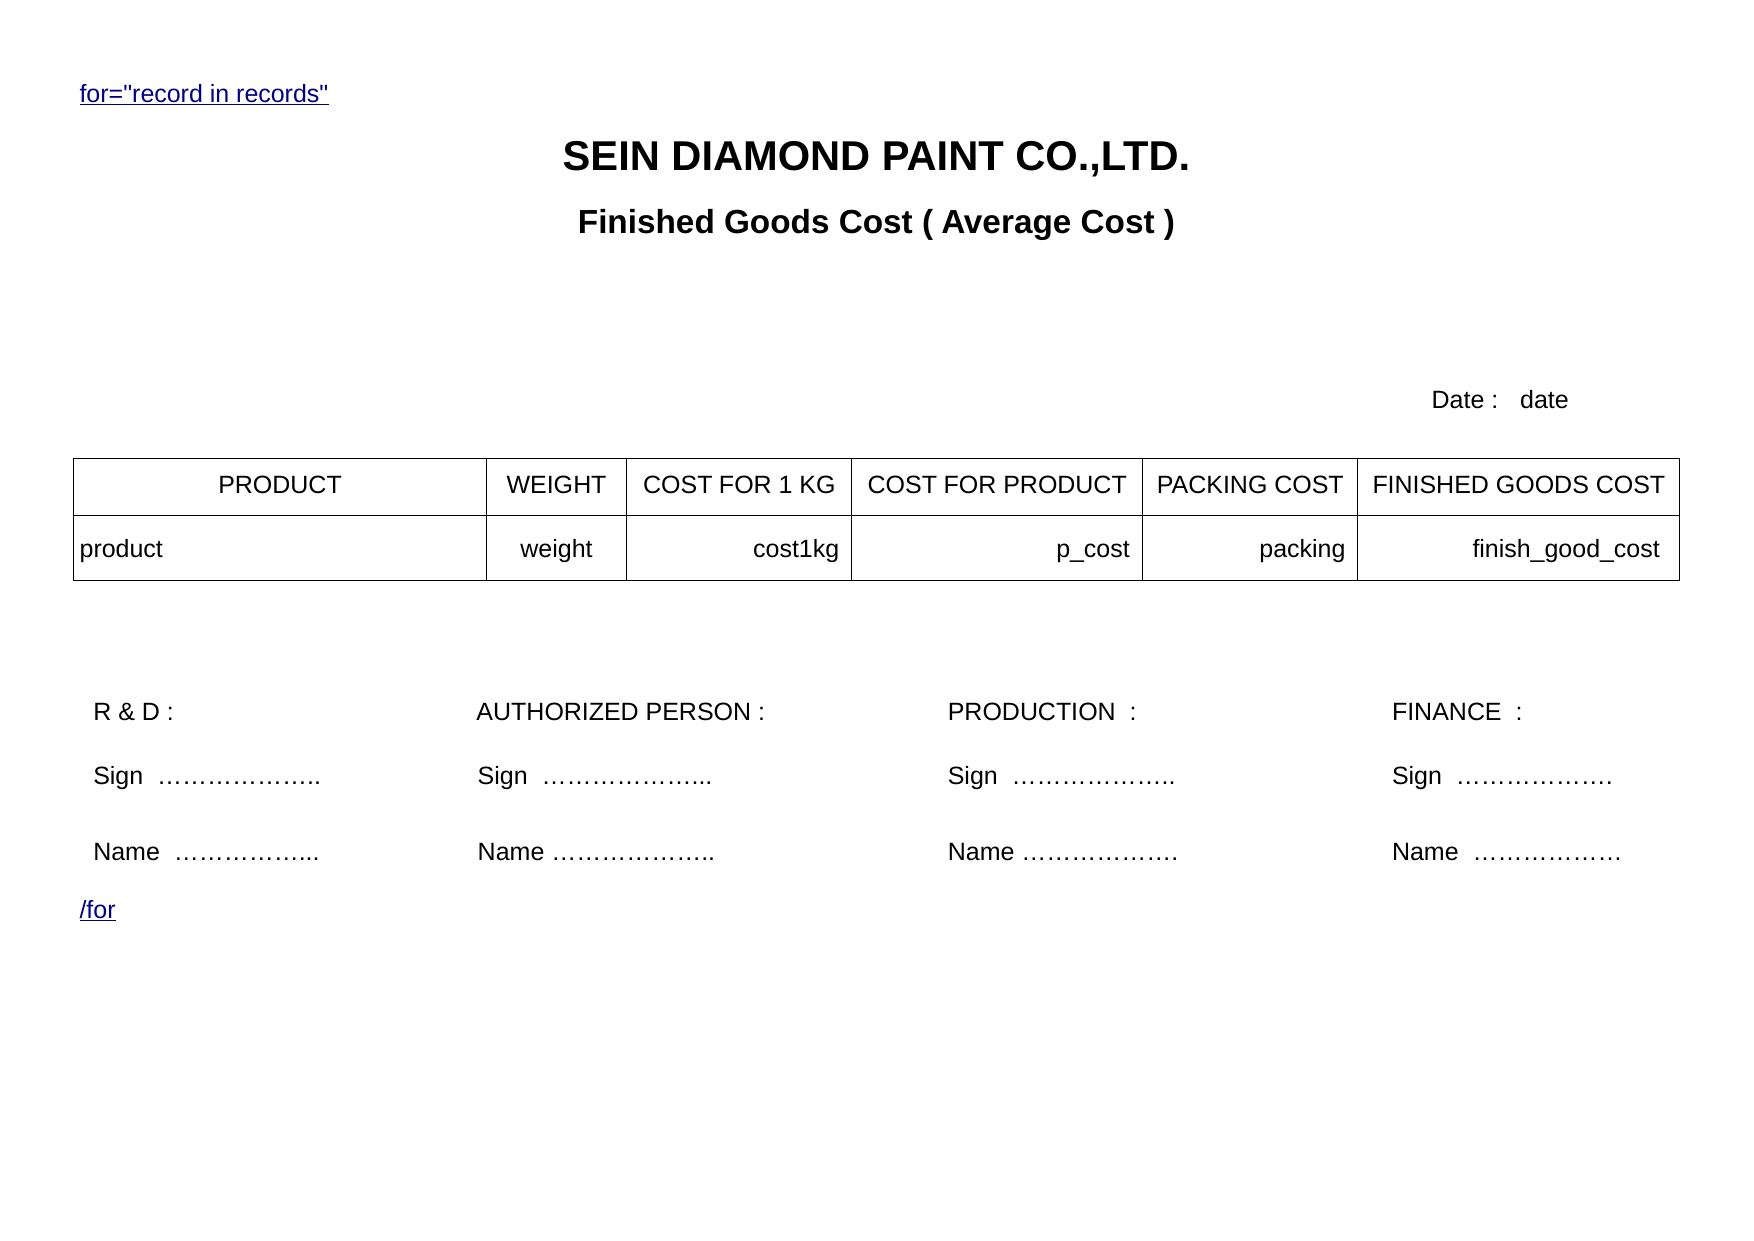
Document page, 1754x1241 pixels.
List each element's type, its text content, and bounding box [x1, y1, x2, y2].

table_cell [74, 737, 87, 813]
table_cell Sign ………………. [1386, 737, 1679, 813]
table_cell PACKING COST [1143, 459, 1357, 515]
table_cell PRODUCTION : [852, 685, 1386, 737]
table_cell [74, 685, 87, 737]
table_cell [74, 428, 130, 458]
table_cell WEIGHT [487, 459, 626, 515]
table_cell p_cost [852, 516, 1142, 580]
table_cell COST FOR PRODUCT [852, 459, 1142, 515]
table_cell [761, 380, 845, 428]
table_cell [218, 380, 486, 428]
table_cell [564, 380, 630, 428]
table_cell /for [74, 889, 1679, 929]
table_cell packing [1143, 516, 1357, 580]
table_cell Sign ……………….. [87, 737, 458, 813]
table_cell [74, 247, 1679, 380]
table_cell AUTHORIZED PERSON : [458, 685, 852, 737]
table_cell Sign ……………….. [852, 737, 1386, 813]
table_cell [1077, 380, 1341, 428]
table_cell [1341, 380, 1426, 428]
table_cell [1032, 380, 1077, 428]
table_cell [486, 380, 563, 428]
table_cell product [74, 516, 486, 580]
table_cell SEIN DIAMOND PAINT CO.,LTD. [74, 114, 1679, 197]
table_cell COST FOR 1 KG [627, 459, 851, 515]
table_cell Sign ………………... [458, 737, 852, 813]
table_cell Name ………………. [852, 813, 1386, 889]
table_cell FINISHED GOODS COST [1358, 459, 1679, 515]
table_cell [74, 380, 218, 428]
table_cell Date : [1426, 380, 1514, 428]
table_cell Name ……………….. [458, 813, 852, 889]
table_cell date [1514, 380, 1679, 428]
table_cell R & D : [87, 685, 458, 737]
table_cell FINANCE : [1386, 685, 1679, 737]
table_cell Name ……………... [87, 813, 458, 889]
table_cell weight [487, 516, 626, 580]
table_header for="record in records" [74, 74, 1679, 114]
table_cell [630, 380, 658, 428]
table_cell [74, 813, 87, 889]
table_cell Name ……………… [1386, 813, 1679, 889]
table_cell Finished Goods Cost ( Average Cost ) [74, 197, 1679, 247]
table_cell [845, 380, 1032, 428]
table_cell finish_good_cost [1358, 516, 1679, 580]
table_cell cost1kg [627, 516, 851, 580]
table_cell [130, 428, 1679, 458]
table_cell PRODUCT [74, 459, 486, 515]
table_cell [658, 380, 761, 428]
table_cell [74, 581, 1679, 685]
